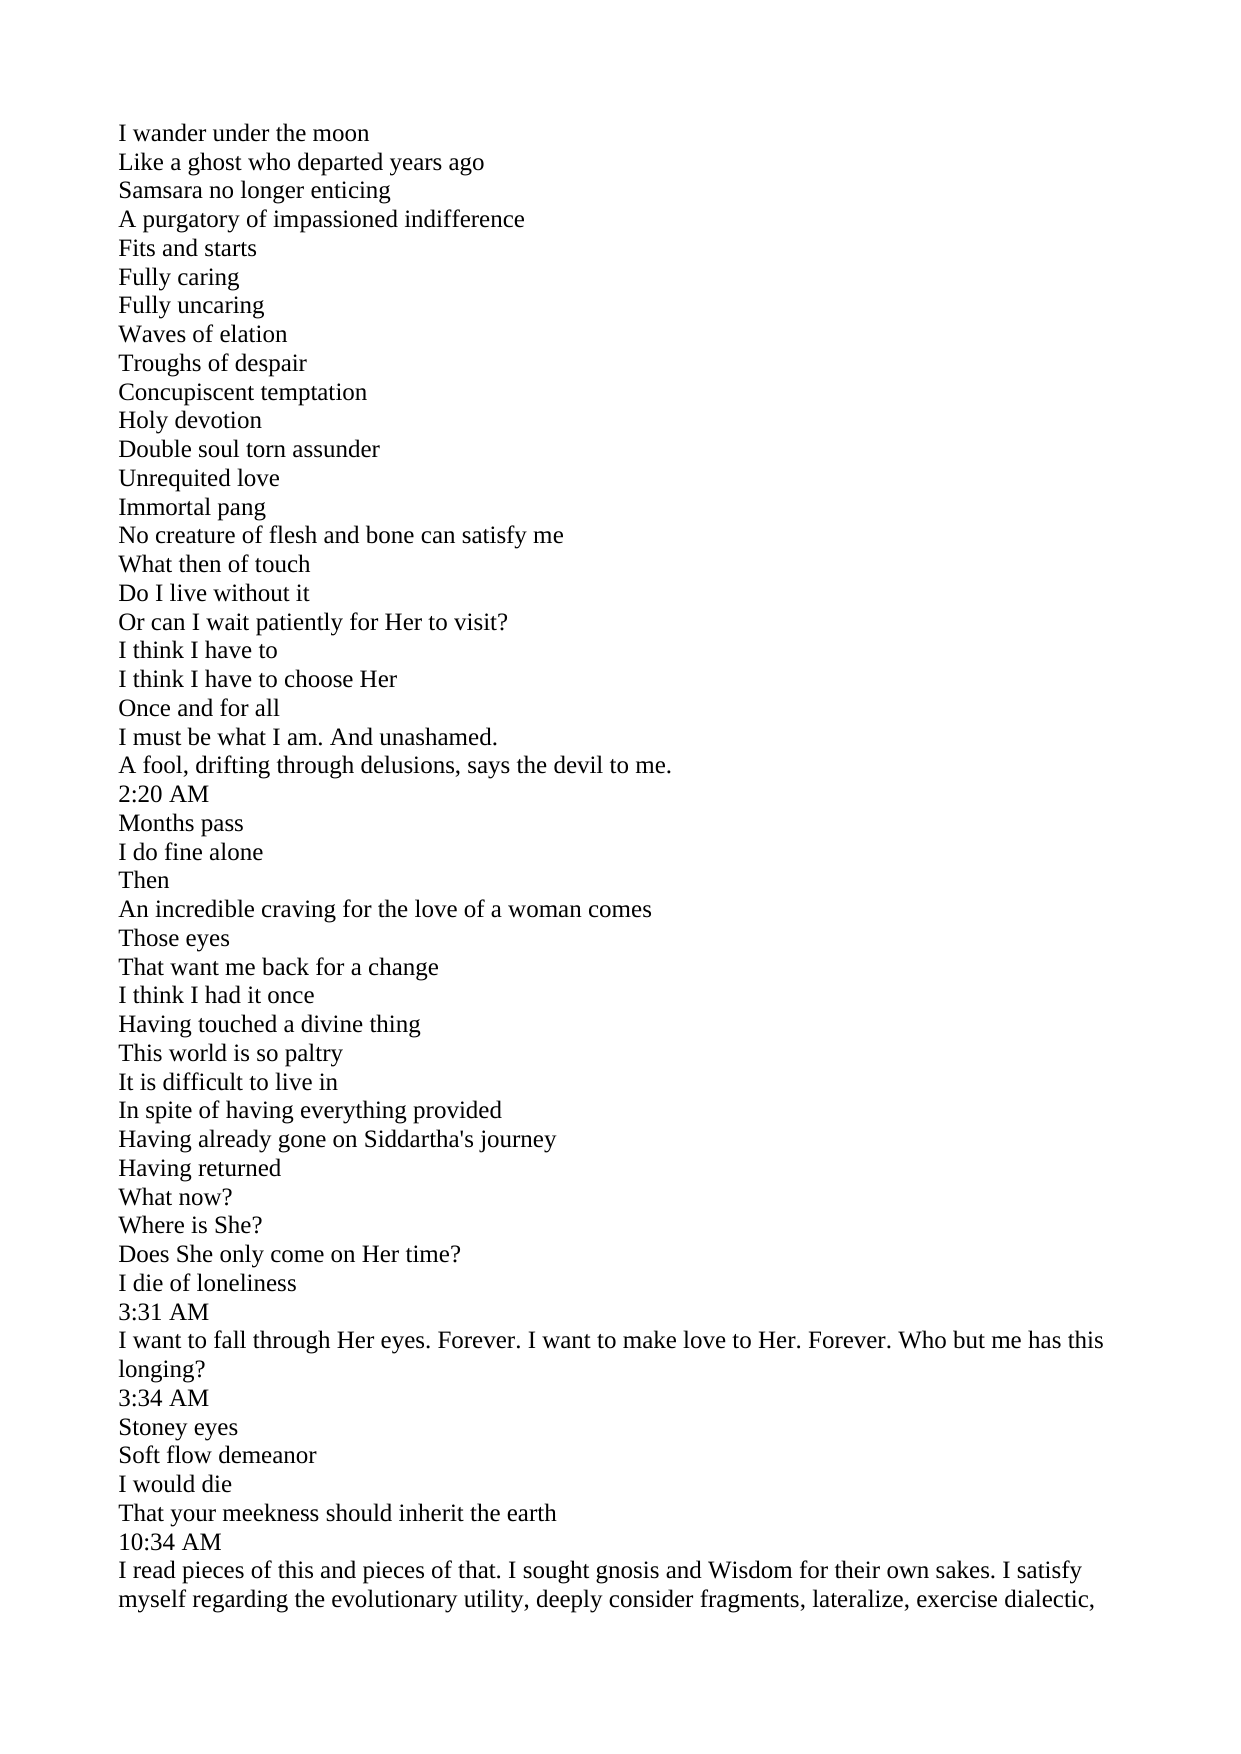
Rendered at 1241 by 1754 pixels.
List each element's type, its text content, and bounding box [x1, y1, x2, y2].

text A fool, drifting through delusions, says the devil to me. [118, 751, 1122, 779]
text 3:31 AM [118, 1297, 1122, 1326]
text I want to fall through Her eyes. Forever. I want to make love to Her. Forever. Who but me has this longing? [118, 1326, 1122, 1383]
text No creature of flesh and bone can satisfy me What then of touch Do I live without it Or can I wait patiently for Her to visit? I think I have to I think I have to choose Her Once and for all [118, 521, 1122, 722]
text I read pieces of this and pieces of that. I sought gnosis and Wisdom for their own sakes. I satisfy myself regarding the evolutionary utility, deeply consider fragments, lateralize, exercise dialectic, [118, 1556, 1122, 1613]
text Months pass I do fine alone Then An incredible craving for the love of a woman comes Those eyes That want me back for a change I think I had it once Having touched a divine thing This world is so paltry It is difficult to live in In spite of having everything provided Having already gone on Siddartha's journey Having returned What now? Where is She? Does She only come on Her time? I die of loneliness [118, 808, 1122, 1297]
text Stoney eyes Soft flow demeanor I would die That your meekness should inherit the earth [118, 1412, 1122, 1527]
text I must be what I am. And unashamed. [118, 722, 1122, 751]
text I wander under the moon Like a ghost who departed years ago Samsara no longer enticing A purgatory of impassioned indifference Fits and starts Fully caring Fully uncaring Waves of elation Troughs of despair Concupiscent temptation Holy devotion Double soul torn assunder Unrequited love Immortal pang [118, 118, 1122, 521]
text 10:34 AM [118, 1527, 1122, 1556]
text 3:34 AM [118, 1383, 1122, 1412]
text 2:20 AM [118, 779, 1122, 808]
